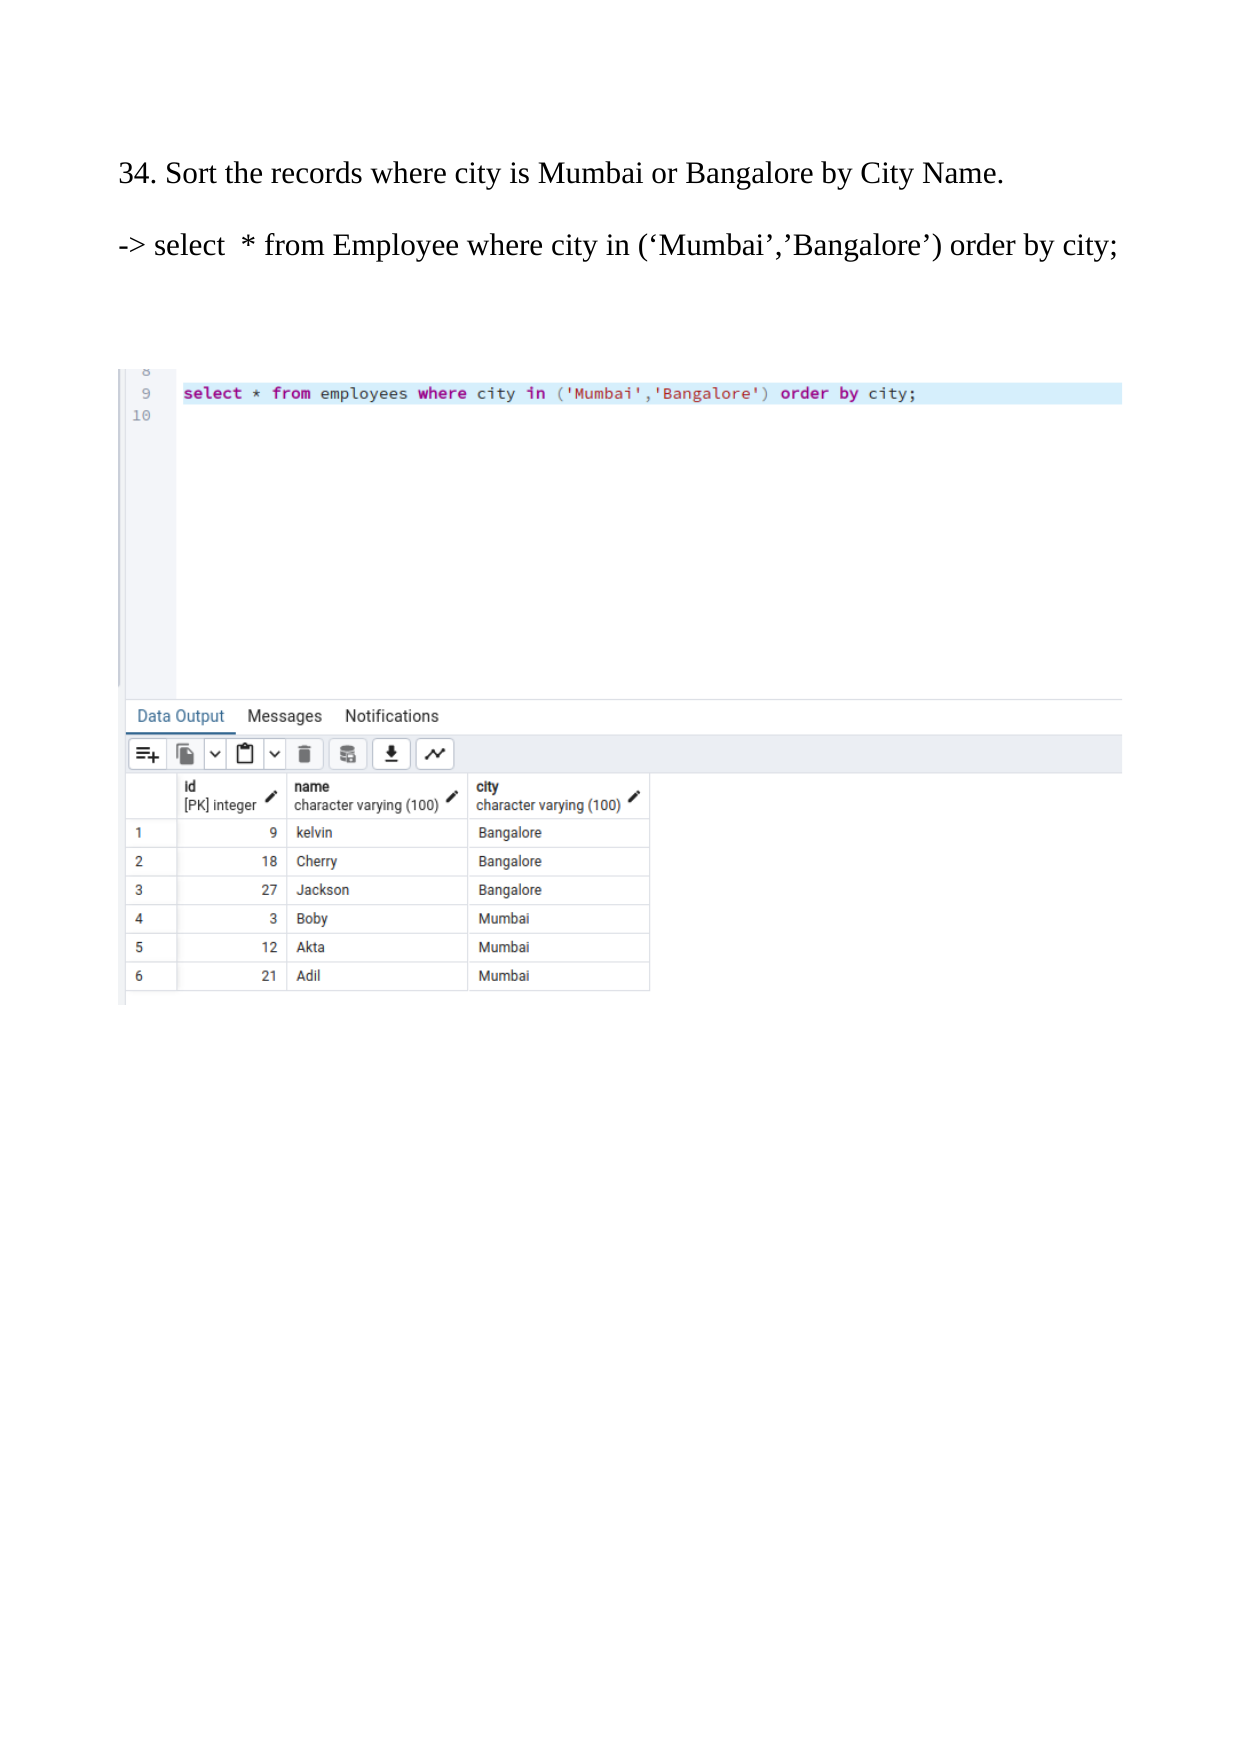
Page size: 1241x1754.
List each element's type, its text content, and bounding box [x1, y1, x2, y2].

text -> select * from Employee where city in (‘Mumbai’,’Bangalore’) order by city; [118, 226, 1122, 262]
picture [118, 369, 1123, 1005]
text 34. Sort the records where city is Mumbai or Bangalore by City Name. [118, 154, 1122, 190]
